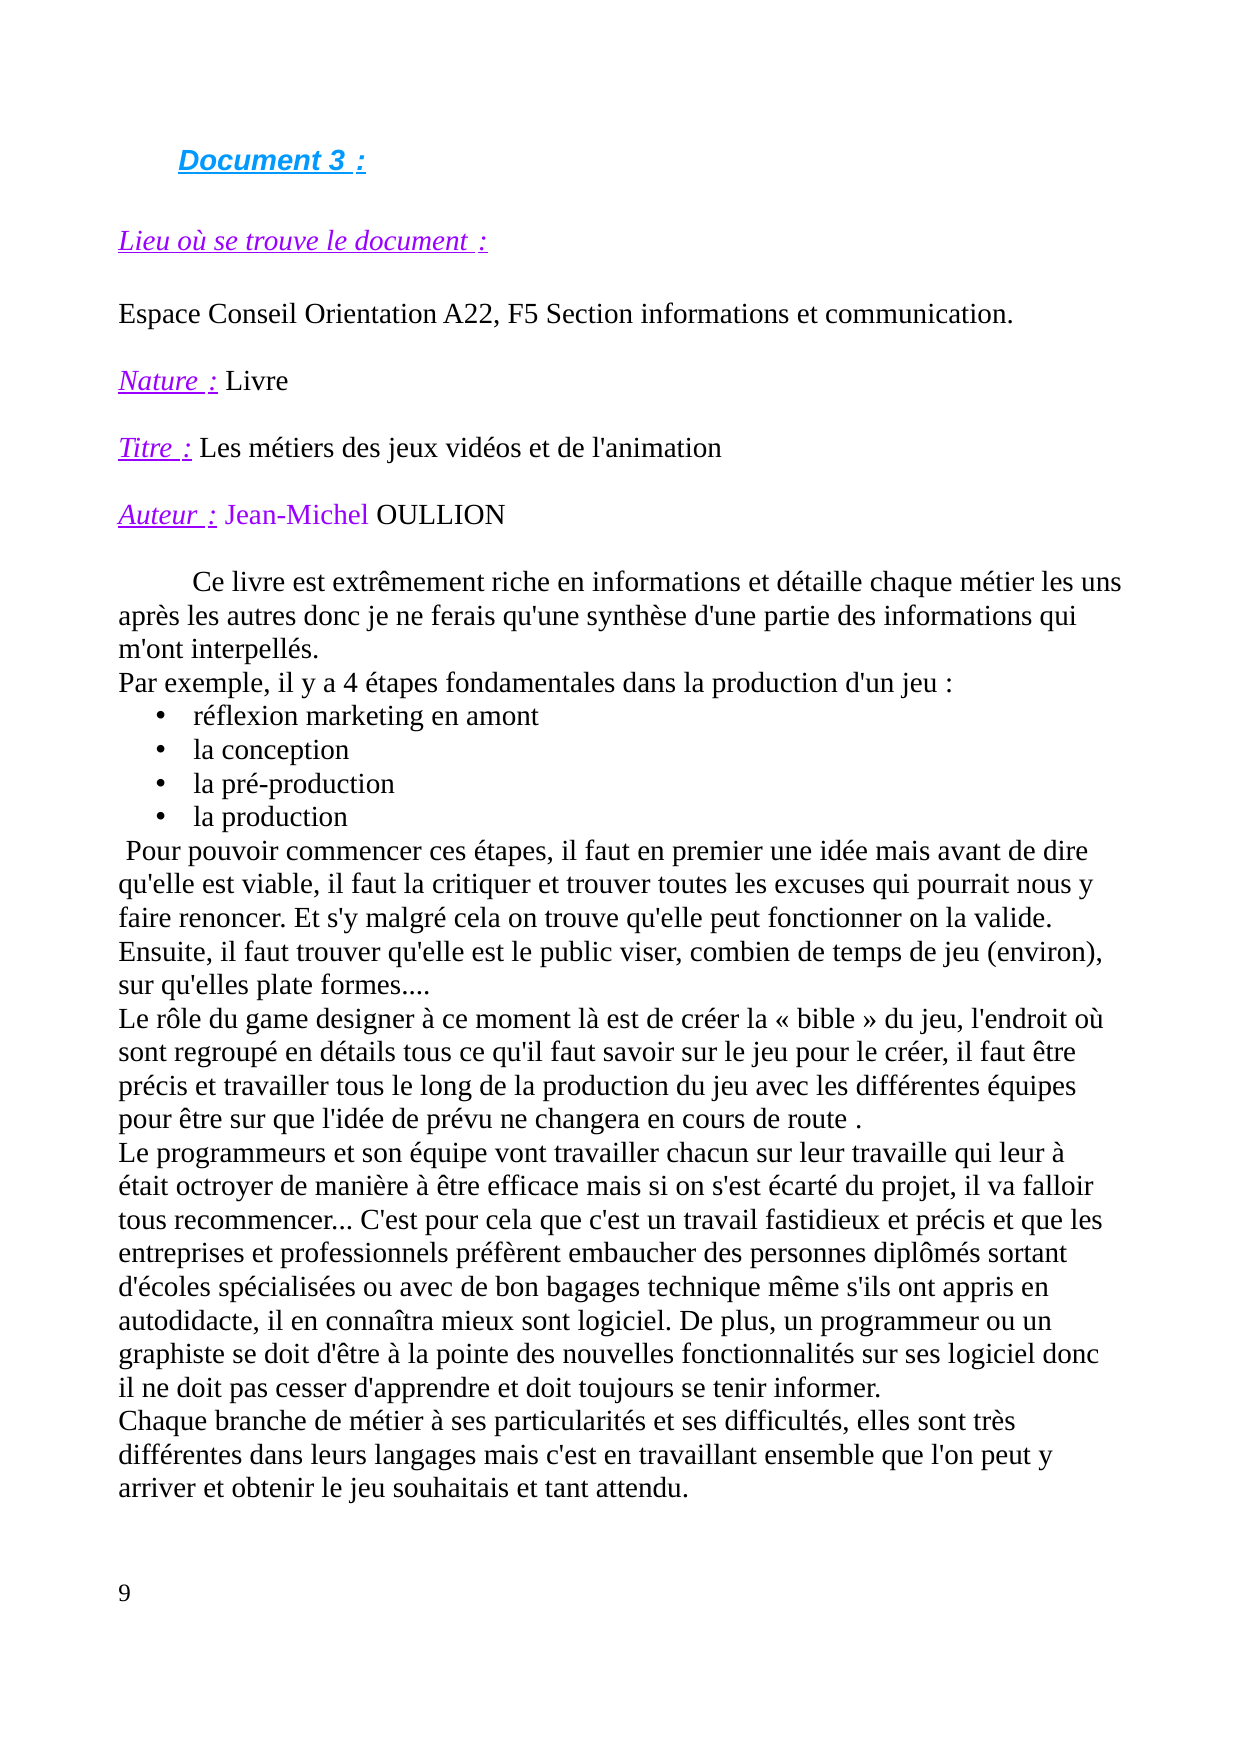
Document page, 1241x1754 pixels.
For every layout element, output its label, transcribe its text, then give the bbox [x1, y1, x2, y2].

text Titre : Les métiers des jeux vidéos et de l'animation [118, 430, 1122, 464]
text Par exemple, il y a 4 étapes fondamentales dans la production d'un jeu : [118, 665, 1122, 698]
subtitle Document 3 : [118, 143, 1122, 177]
list la conception [156, 732, 1122, 766]
text Lieu où se trouve le document : [118, 223, 1122, 256]
list réflexion marketing en amont [156, 698, 1122, 732]
list la production [156, 799, 1122, 833]
text Espace Conseil Orientation A22, F5 Section informations et communication. [118, 296, 1122, 329]
text Nature : Livre [118, 363, 1122, 397]
text Le rôle du game designer à ce moment là est de créer la « bible » du jeu, l'endroit où sont regroupé en détails tous ce qu'il faut savoir sur le jeu pour le créer, il faut être précis et travailler tous le long de la production du jeu avec les différentes équipes pour être sur que l'idée de prévu ne changera en cours de route . [118, 1001, 1122, 1135]
text Chaque branche de métier à ses particularités et ses difficultés, elles sont très différentes dans leurs langages mais c'est en travaillant ensemble que l'on peut y arriver et obtenir le jeu souhaitais et tant attendu. [118, 1403, 1122, 1504]
list la pré-production [156, 766, 1122, 799]
text Ce livre est extrêmement riche en informations et détaille chaque métier les uns après les autres donc je ne ferais qu'une synthèse d'une partie des informations qui m'ont interpellés. [118, 564, 1122, 665]
text Pour pouvoir commencer ces étapes, il faut en premier une idée mais avant de dire qu'elle est viable, il faut la critiquer et trouver toutes les excuses qui pourrait nous y faire renoncer. Et s'y malgré cela on trouve qu'elle peut fonctionner on la valide. Ensuite, il faut trouver qu'elle est le public viser, combien de temps de jeu (environ), sur qu'elles plate formes.... [118, 833, 1122, 1001]
text Le programmeurs et son équipe vont travailler chacun sur leur travaille qui leur à était octroyer de manière à être efficace mais si on s'est écarté du projet, il va falloir tous recommencer... C'est pour cela que c'est un travail fastidieux et précis et que les entreprises et professionnels préfèrent embaucher des personnes diplômés sortant d'écoles spécialisées ou avec de bon bagages technique même s'ils ont appris en autodidacte, il en connaîtra mieux sont logiciel. De plus, un programmeur ou un graphiste se doit d'être à la pointe des nouvelles fonctionnalités sur ses logiciel donc il ne doit pas cesser d'apprendre et doit toujours se tenir informer. [118, 1135, 1122, 1403]
text Auteur : Jean-Michel OULLION [118, 497, 1122, 531]
